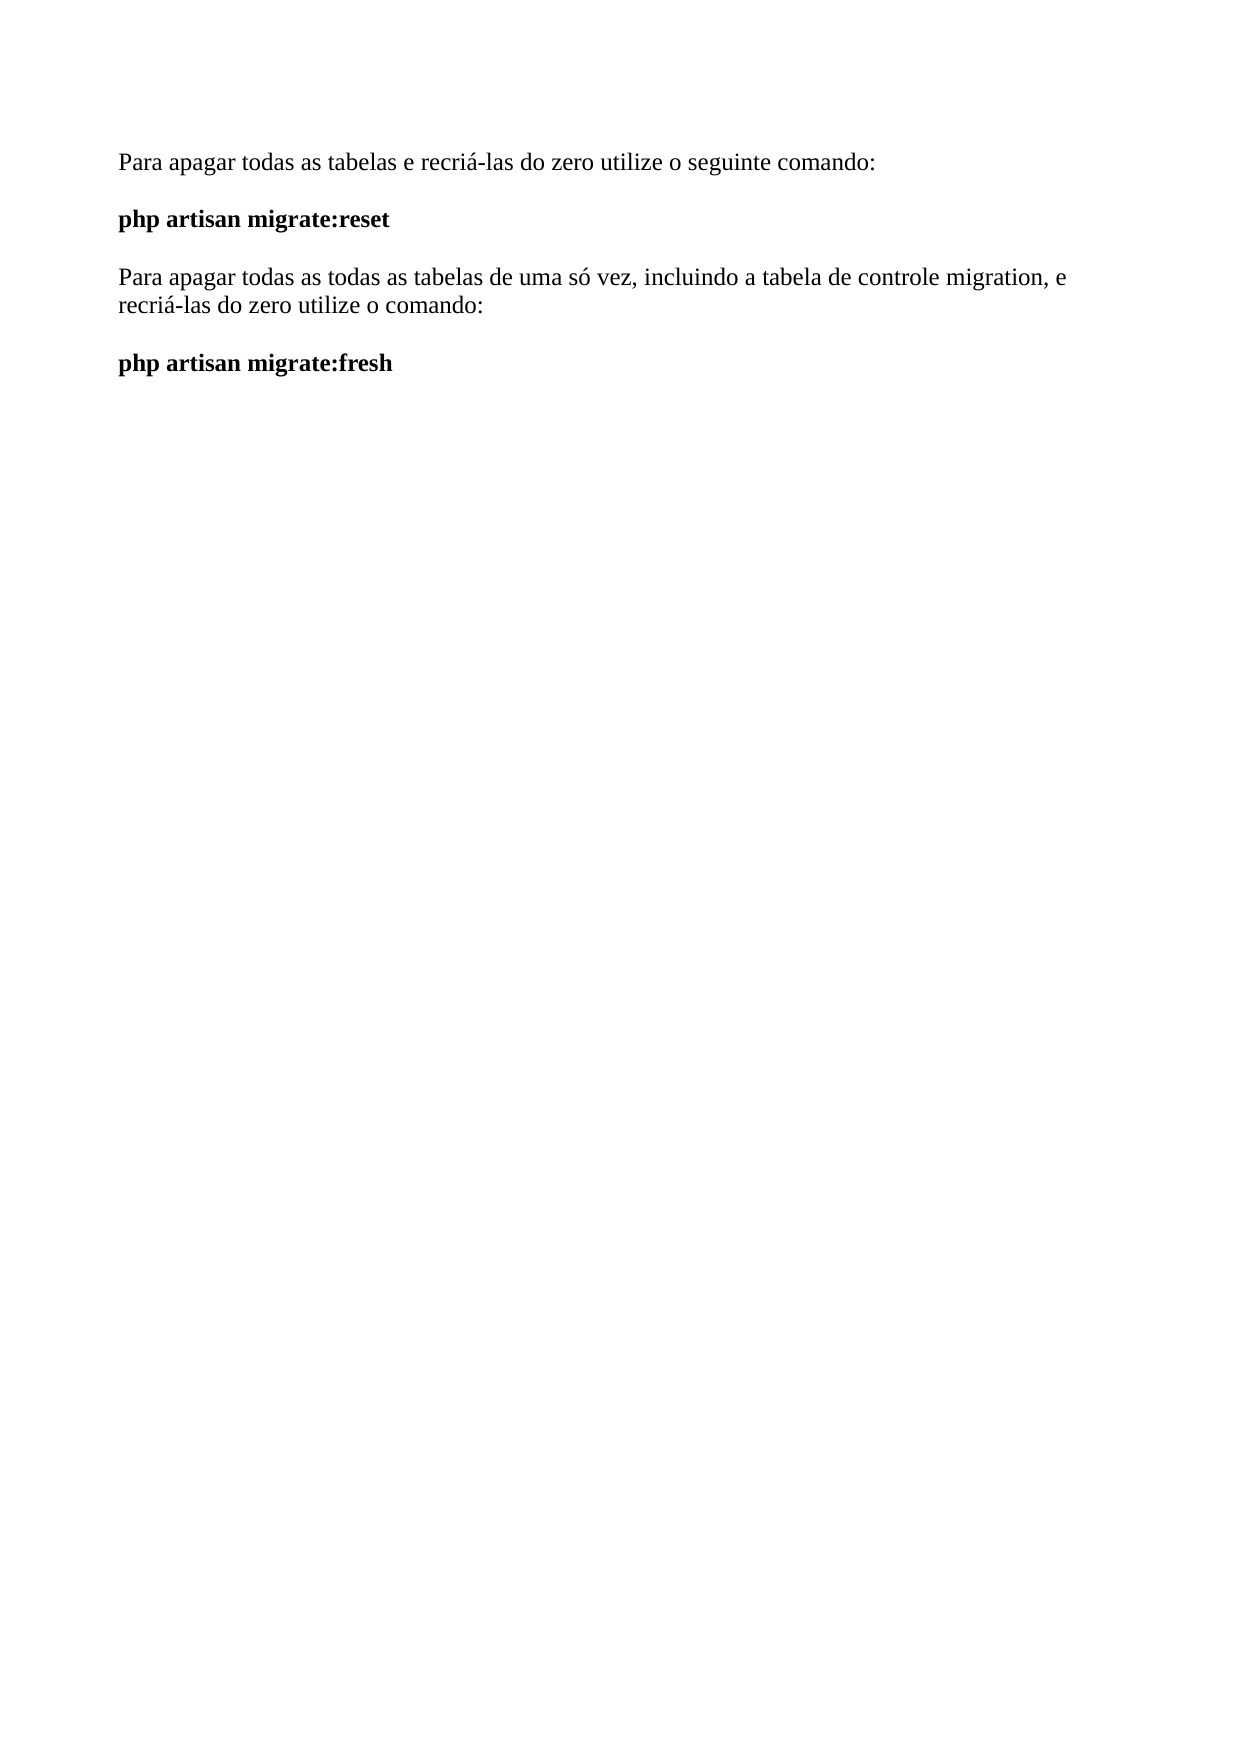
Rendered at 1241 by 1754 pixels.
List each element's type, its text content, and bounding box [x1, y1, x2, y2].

text php artisan migrate:reset [118, 204, 1122, 233]
text php artisan migrate:fresh [118, 348, 1122, 377]
text Para apagar todas as tabelas e recriá-las do zero utilize o seguinte comando: [118, 147, 1122, 176]
text Para apagar todas as todas as tabelas de uma só vez, incluindo a tabela de controle migration, e recriá-las do zero utilize o comando: [118, 262, 1122, 319]
